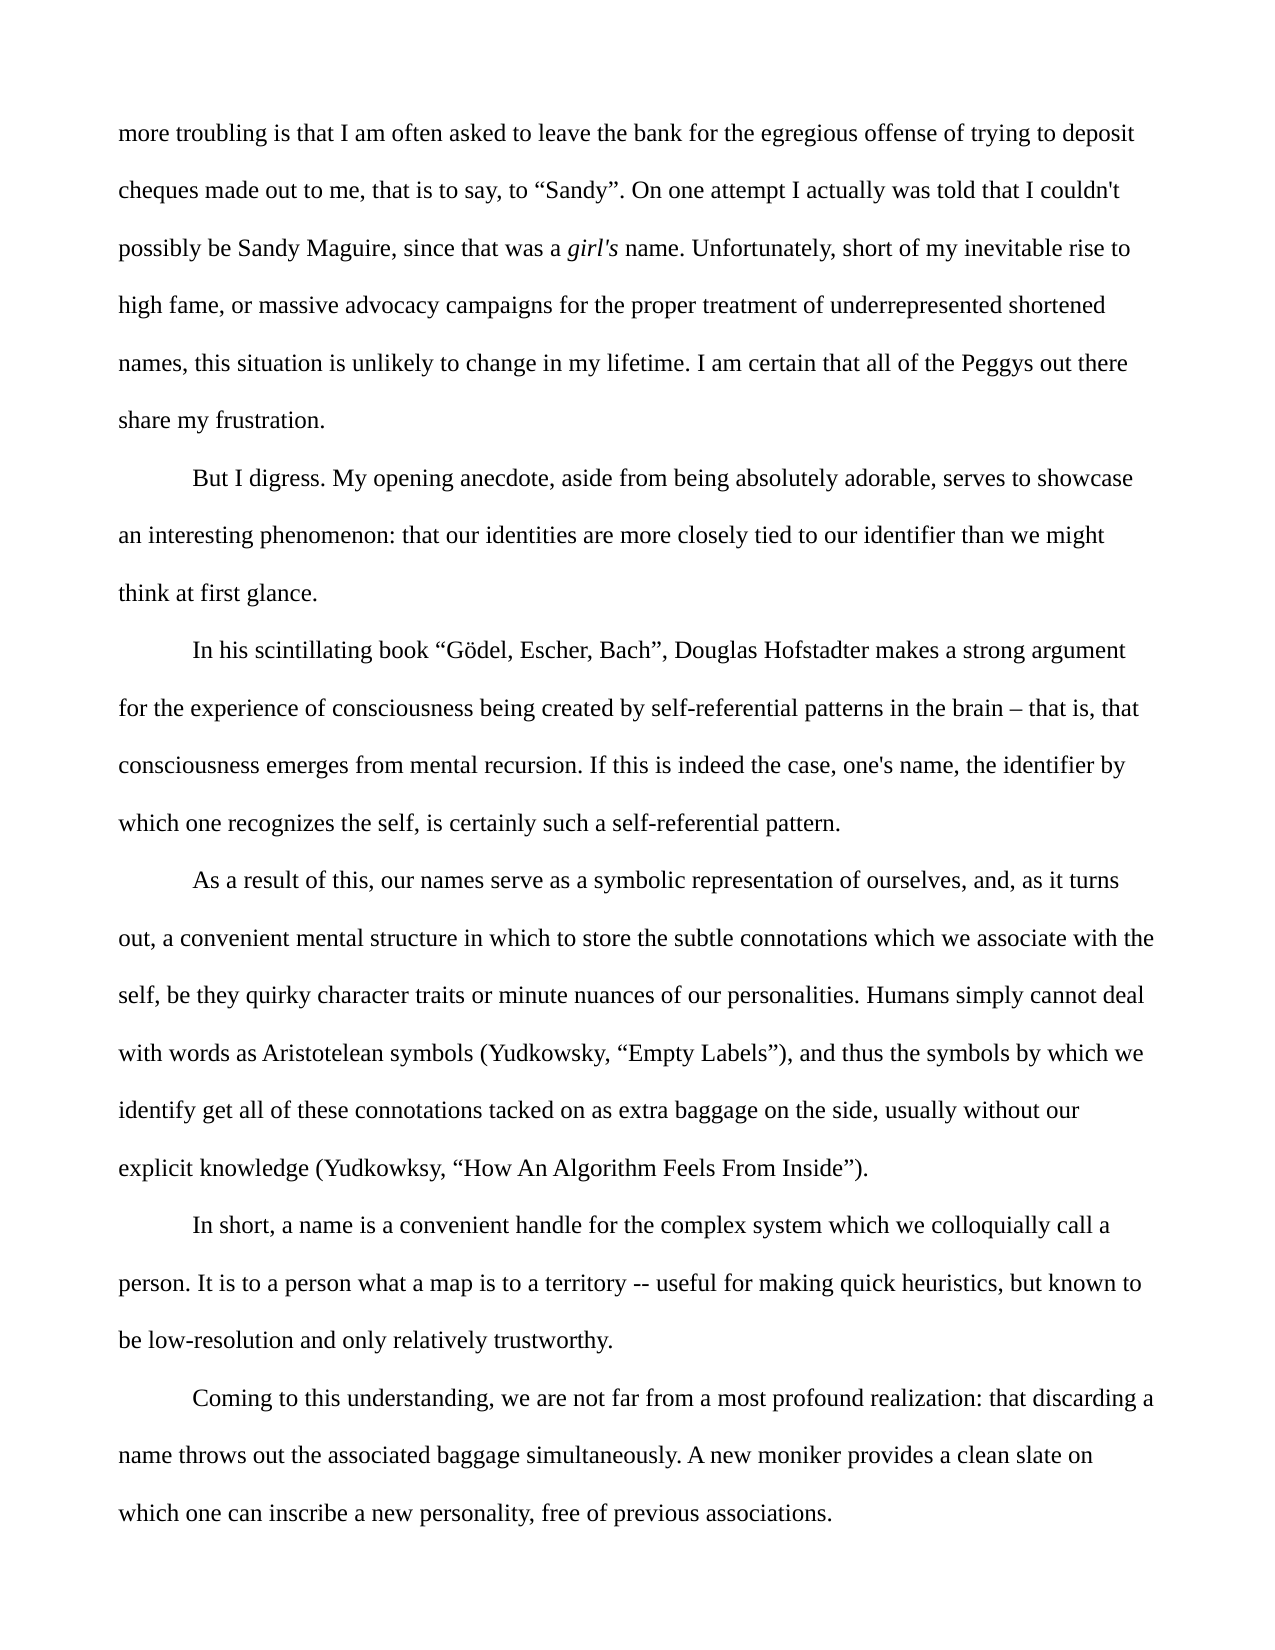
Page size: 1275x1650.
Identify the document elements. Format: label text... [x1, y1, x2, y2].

text Coming to this understanding, we are not far from a most profound realization: that discarding a name throws out the associated baggage simultaneously. A new moniker provides a clean slate on which one can inscribe a new personality, free of previous associations. [118, 1383, 1157, 1527]
text more troubling is that I am often asked to leave the bank for the egregious offense of trying to deposit cheques made out to me, that is to say, to “Sandy”. On one attempt I actually was told that I couldn't possibly be Sandy Maguire, since that was a girl's name. Unfortunately, short of my inevitable rise to high fame, or massive advocacy campaigns for the proper treatment of underrepresented shortened names, this situation is unlikely to change in my lifetime. I am certain that all of the Peggys out there share my frustration. [118, 118, 1157, 434]
text In his scintillating book “Gödel, Escher, Bach”, Douglas Hofstadter makes a strong argument for the experience of consciousness being created by self-referential patterns in the brain – that is, that consciousness emerges from mental recursion. If this is indeed the case, one's name, the identifier by which one recognizes the self, is certainly such a self-referential pattern. [118, 636, 1157, 837]
text As a result of this, our names serve as a symbolic representation of ourselves, and, as it turns out, a convenient mental structure in which to store the subtle connotations which we associate with the self, be they quirky character traits or minute nuances of our personalities. Humans simply cannot deal with words as Aristotelean symbols (Yudkowsky, “Empty Labels”), and thus the symbols by which we identify get all of these connotations tacked on as extra baggage on the side, usually without our explicit knowledge (Yudkowksy, “How An Algorithm Feels From Inside”). [118, 866, 1157, 1182]
text But I digress. My opening anecdote, aside from being absolutely adorable, serves to showcase an interesting phenomenon: that our identities are more closely tied to our identifier than we might think at first glance. [118, 463, 1157, 607]
text In short, a name is a convenient handle for the complex system which we colloquially call a person. It is to a person what a map is to a territory -- useful for making quick heuristics, but known to be low-resolution and only relatively trustworthy. [118, 1211, 1157, 1354]
